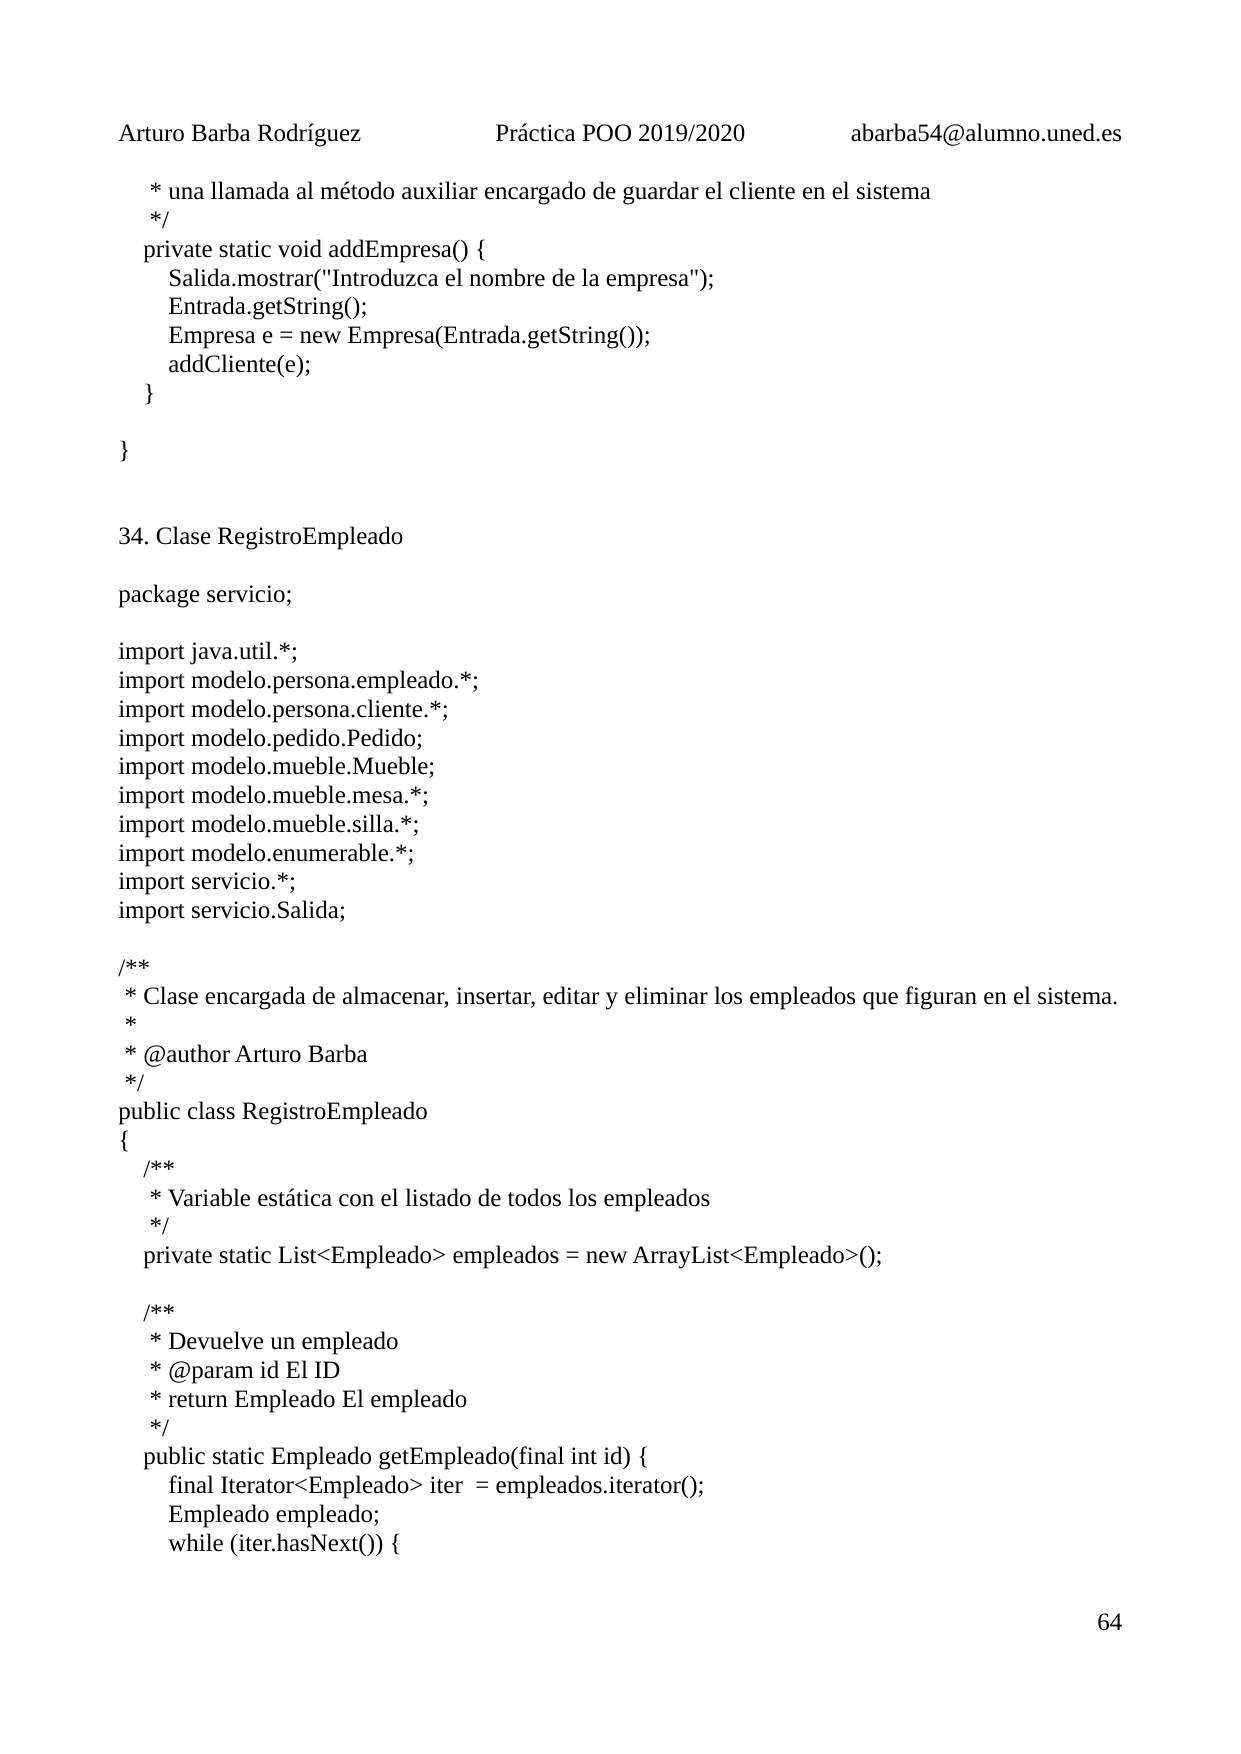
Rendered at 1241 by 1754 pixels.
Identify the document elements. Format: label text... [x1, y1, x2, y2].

text public static Empleado getEmpleado(final int id) { [118, 1441, 1122, 1470]
text */ [118, 1068, 1122, 1096]
text import java.util.*; [118, 636, 1122, 665]
text * @author Arturo Barba [118, 1039, 1122, 1068]
text final Iterator<Empleado> iter = empleados.iterator(); [118, 1470, 1122, 1499]
text /** [118, 1154, 1122, 1183]
text * Devuelve un empleado [118, 1326, 1122, 1355]
text * Clase encargada de almacenar, insertar, editar y eliminar los empleados que figuran en el sistema. [118, 981, 1122, 1010]
text */ [118, 205, 1122, 234]
text import modelo.persona.cliente.*; [118, 694, 1122, 723]
text * [118, 1010, 1122, 1039]
text import modelo.enumerable.*; [118, 838, 1122, 866]
text * una llamada al método auxiliar encargado de guardar el cliente en el sistema [118, 176, 1122, 205]
text * return Empleado El empleado [118, 1384, 1122, 1413]
text Entrada.getString(); [118, 291, 1122, 320]
text private static void addEmpresa() { [118, 234, 1122, 263]
text Salida.mostrar("Introduzca el nombre de la empresa"); [118, 263, 1122, 291]
text import modelo.mueble.silla.*; [118, 809, 1122, 838]
text import servicio.*; [118, 866, 1122, 895]
text */ [118, 1211, 1122, 1240]
text import servicio.Salida; [118, 895, 1122, 924]
text addCliente(e); [118, 349, 1122, 378]
text * Variable estática con el listado de todos los empleados [118, 1183, 1122, 1211]
text import modelo.mueble.Mueble; [118, 751, 1122, 780]
text * @param id El ID [118, 1355, 1122, 1384]
text import modelo.pedido.Pedido; [118, 723, 1122, 751]
text } [118, 435, 1122, 464]
text 34. Clase RegistroEmpleado [118, 521, 1122, 550]
text package servicio; [118, 579, 1122, 608]
text /** [118, 1298, 1122, 1326]
text */ [118, 1413, 1122, 1441]
text public class RegistroEmpleado [118, 1096, 1122, 1125]
text private static List<Empleado> empleados = new ArrayList<Empleado>(); [118, 1240, 1122, 1269]
text import modelo.mueble.mesa.*; [118, 780, 1122, 809]
text Empleado empleado; [118, 1499, 1122, 1528]
text import modelo.persona.empleado.*; [118, 665, 1122, 694]
text while (iter.hasNext()) { [118, 1528, 1122, 1556]
text } [118, 378, 1122, 406]
text Empresa e = new Empresa(Entrada.getString()); [118, 320, 1122, 349]
text { [118, 1125, 1122, 1154]
text /** [118, 953, 1122, 981]
